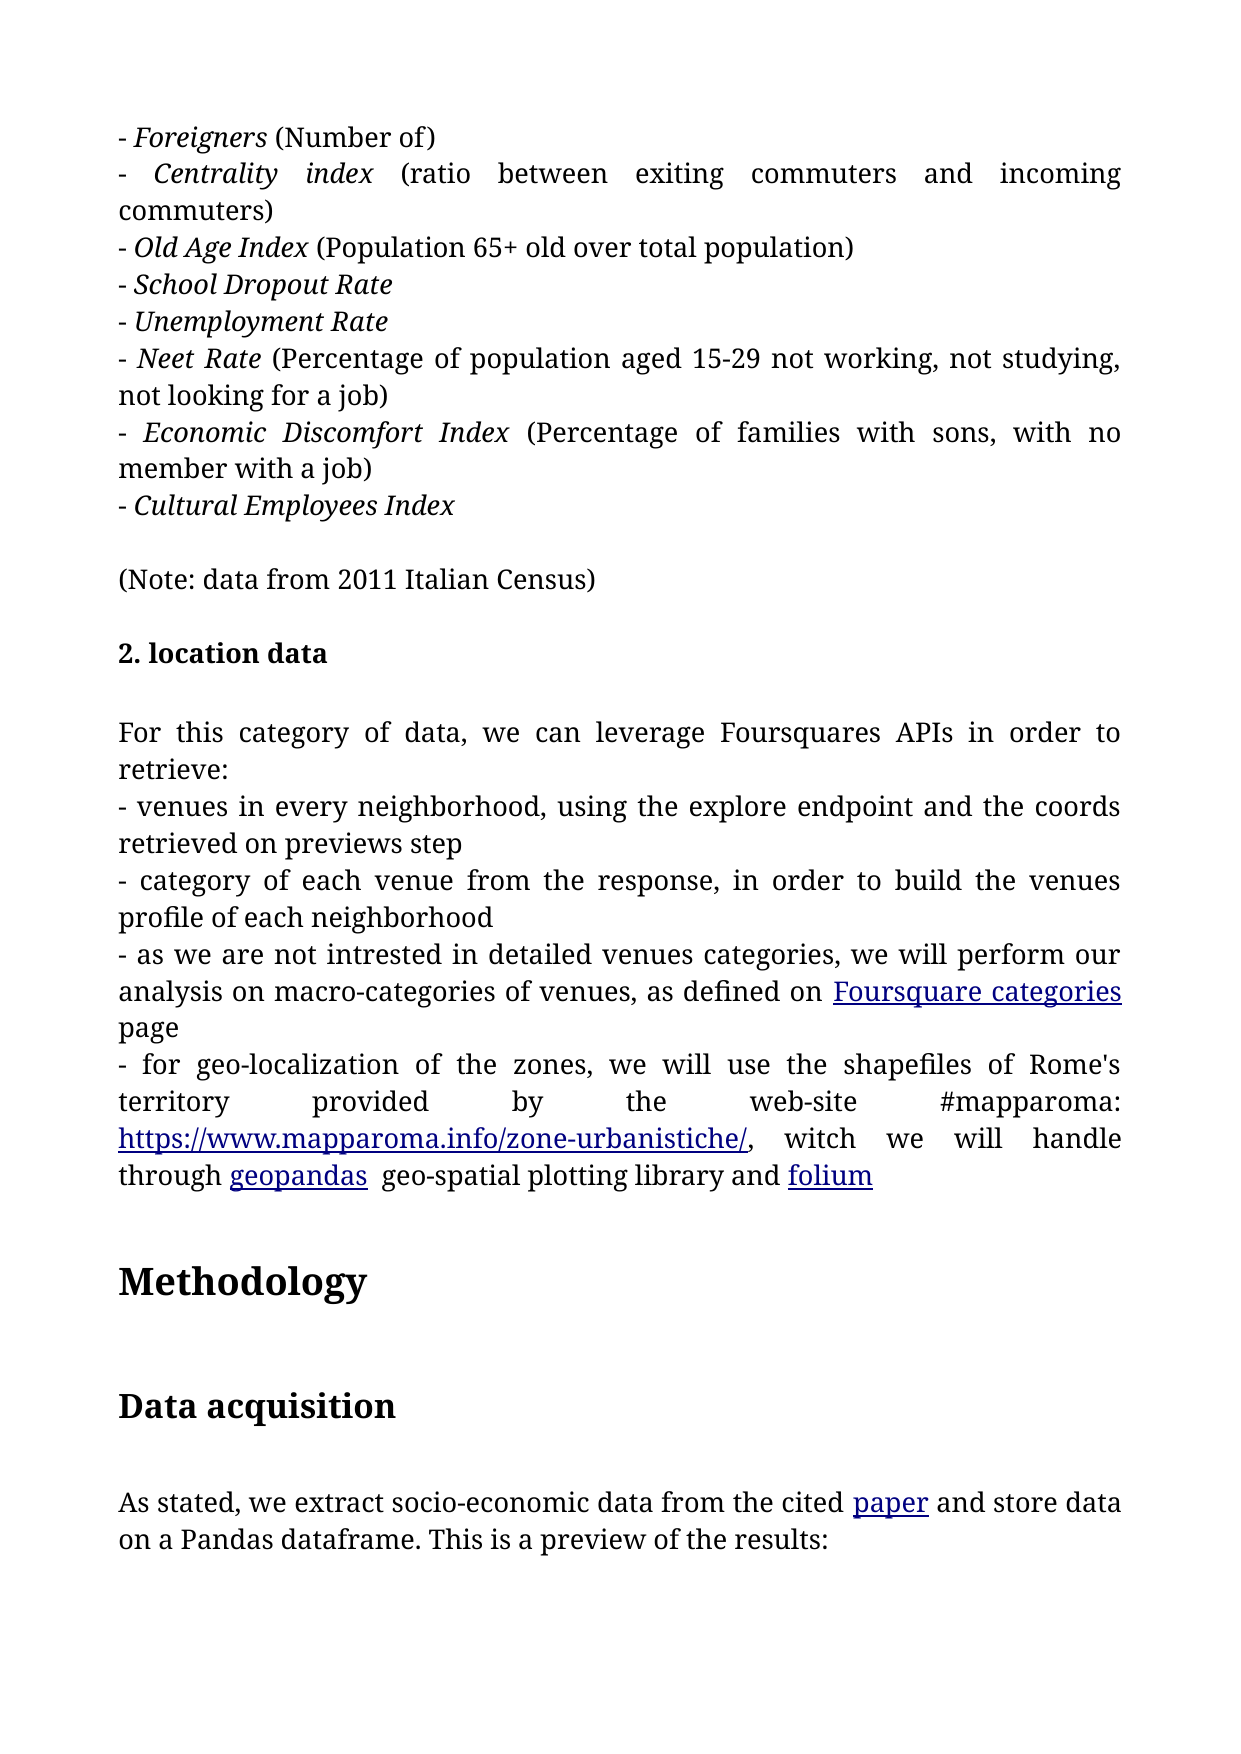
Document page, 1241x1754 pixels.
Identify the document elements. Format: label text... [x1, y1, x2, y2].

subtitle Data acquisition [118, 1383, 1122, 1428]
text 2. location data [118, 634, 1122, 671]
text - for geo-localization of the zones, we will use the shapefiles of Rome's territory provided by the web-site #mapparoma: https://www.mapparoma.info/zone-urbanistiche/, witch we will handle through geopandas geo-spatial plotting library and folium [118, 1046, 1122, 1193]
text - as we are not intrested in detailed venues categories, we will perform our analysis on macro-categories of venues, as defined on Foursquare categories page [118, 935, 1122, 1046]
text - Economic Discomfort Index (Percentage of families with sons, with no member with a job) [118, 413, 1122, 487]
text For this category of data, we can leverage Foursquares APIs in order to retrieve: [118, 714, 1122, 788]
text - School Dropout Rate [118, 266, 1122, 302]
text - Old Age Index (Population 65+ old over total population) [118, 229, 1122, 266]
text - venues in every neighborhood, using the explore endpoint and the coords retrieved on previews step [118, 788, 1122, 861]
text - Neet Rate (Percentage of population aged 15-29 not working, not studying, not looking for a job) [118, 339, 1122, 413]
text - Foreigners (Number of) [118, 118, 1122, 155]
text - Cultural Employees Index [118, 487, 1122, 524]
text As stated, we extract socio-economic data from the cited paper and store data on a Pandas dataframe. This is a preview of the results: [118, 1483, 1122, 1557]
text - Centrality index (ratio between exiting commuters and incoming commuters) [118, 155, 1122, 229]
text - Unemployment Rate [118, 302, 1122, 339]
text - category of each venue from the response, in order to build the venues profile of each neighborhood [118, 861, 1122, 935]
subtitle Methodology [118, 1255, 1122, 1307]
text (Note: data from 2011 Italian Census) [118, 561, 1122, 597]
